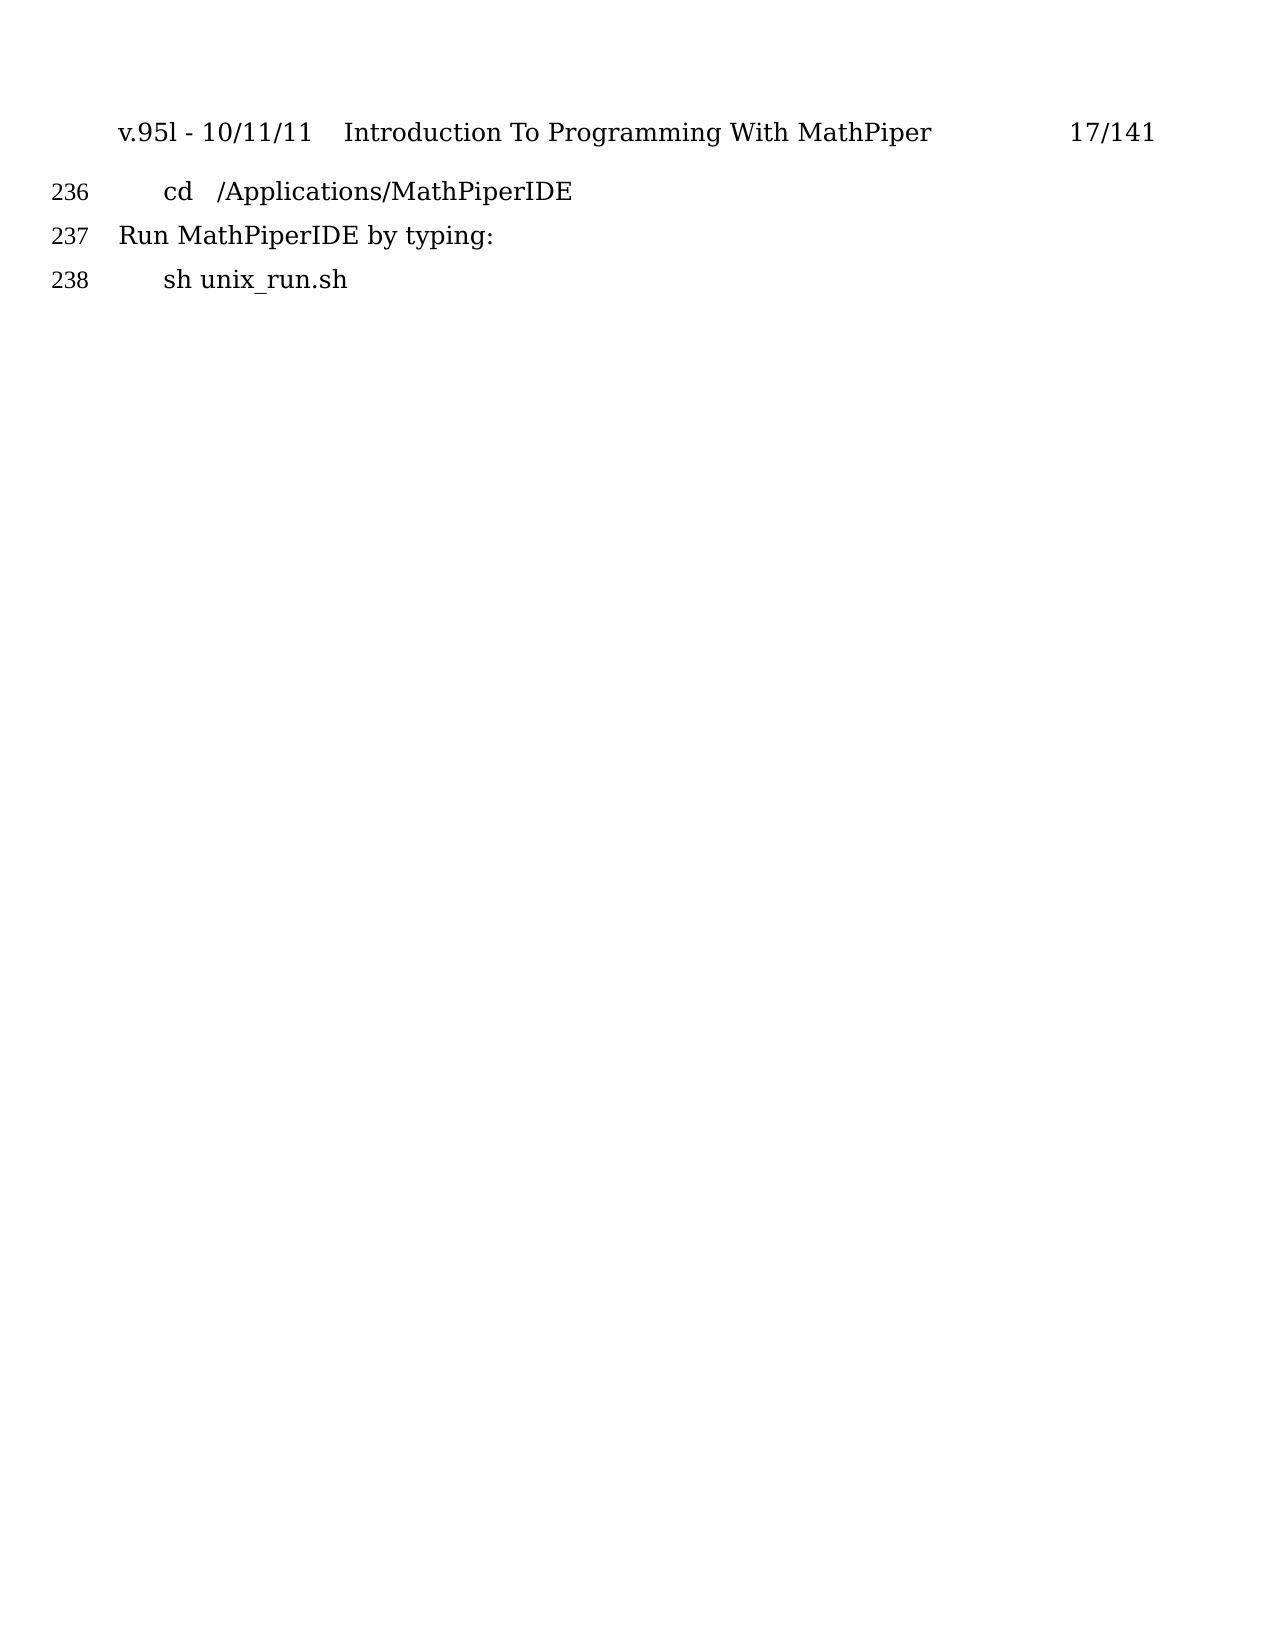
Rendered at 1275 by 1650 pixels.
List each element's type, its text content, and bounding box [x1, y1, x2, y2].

text Run MathPiperIDE by typing: [118, 221, 1157, 250]
text cd /Applications/MathPiperIDE [163, 177, 1157, 206]
text sh unix_run.sh [163, 265, 1157, 294]
